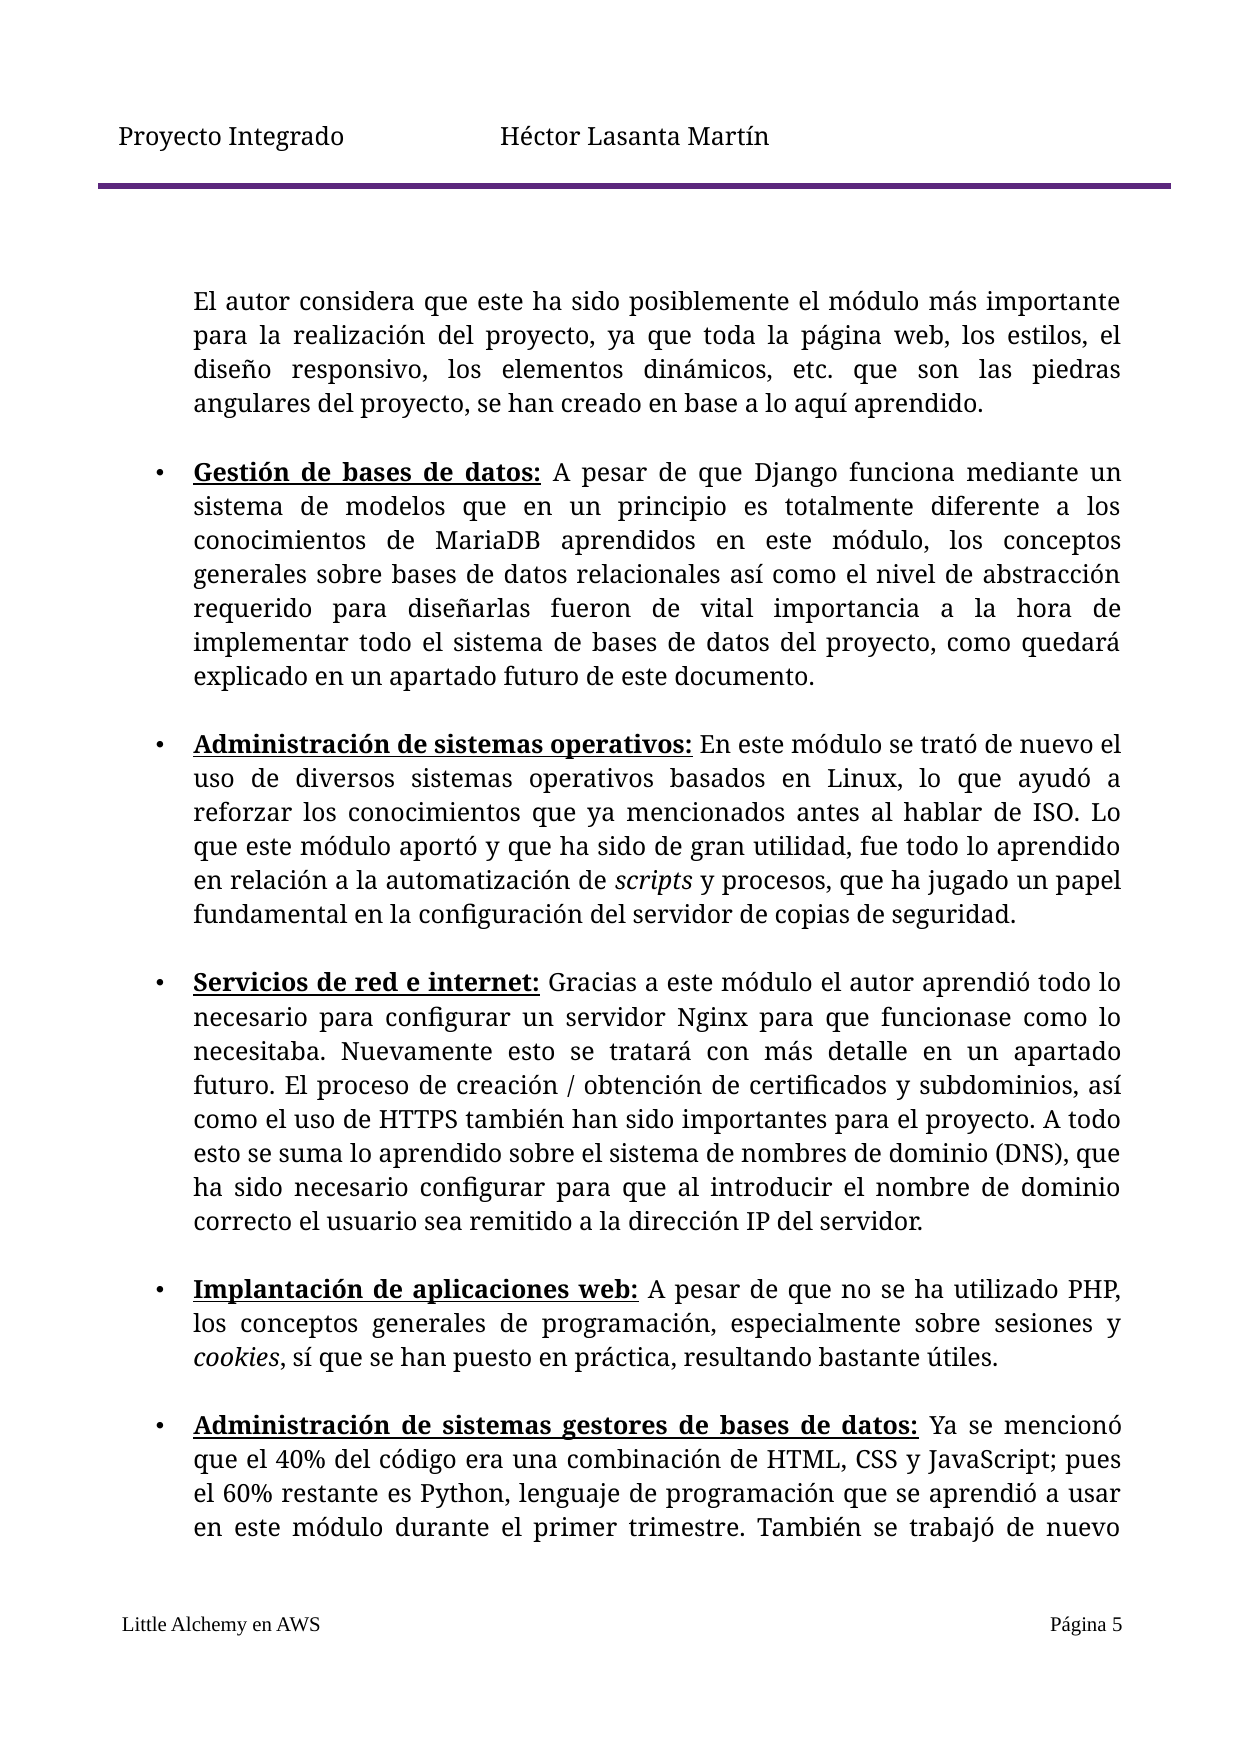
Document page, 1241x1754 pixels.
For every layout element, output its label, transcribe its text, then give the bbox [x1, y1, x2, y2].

list Implantación de aplicaciones web: A pesar de que no se ha utilizado PHP, los conceptos generales de programación, especialmente sobre sesiones y cookies, sí que se han puesto en práctica, resultando bastante útiles. [156, 1272, 1122, 1374]
list Servicios de red e internet: Gracias a este módulo el autor aprendió todo lo necesario para configurar un servidor Nginx para que funcionase como lo necesitaba. Nuevamente esto se tratará con más detalle en un apartado futuro. El proceso de creación / obtención de certificados y subdominios, así como el uso de HTTPS también han sido importantes para el proyecto. A todo esto se suma lo aprendido sobre el sistema de nombres de dominio (DNS), que ha sido necesario configurar para que al introducir el nombre de dominio correcto el usuario sea remitido a la dirección IP del servidor. [156, 965, 1122, 1238]
list Gestión de bases de datos: A pesar de que Django funciona mediante un sistema de modelos que en un principio es totalmente diferente a los conocimientos de MariaDB aprendidos en este módulo, los conceptos generales sobre bases de datos relacionales así como el nivel de abstracción requerido para diseñarlas fueron de vital importancia a la hora de implementar todo el sistema de bases de datos del proyecto, como quedará explicado en un apartado futuro de este documento. [156, 454, 1122, 693]
list Administración de sistemas operativos: En este módulo se trató de nuevo el uso de diversos sistemas operativos basados en Linux, lo que ayudó a reforzar los conocimientos que ya mencionados antes al hablar de ISO. Lo que este módulo aportó y que ha sido de gran utilidad, fue todo lo aprendido en relación a la automatización de scripts y procesos, que ha jugado un papel fundamental en la configuración del servidor de copias de seguridad. [156, 727, 1122, 931]
list Administración de sistemas gestores de bases de datos: Ya se mencionó que el 40% del código era una combinación de HTML, CSS y JavaScript; pues el 60% restante es Python, lenguaje de programación que se aprendió a usar en este módulo durante el primer trimestre. También se trabajó de nuevo [156, 1408, 1122, 1544]
list El autor considera que este ha sido posiblemente el módulo más importante para la realización del proyecto, ya que toda la página web, los estilos, el diseño responsivo, los elementos dinámicos, etc. que son las piedras angulares del proyecto, se han creado en base a lo aquí aprendido. [156, 284, 1122, 420]
